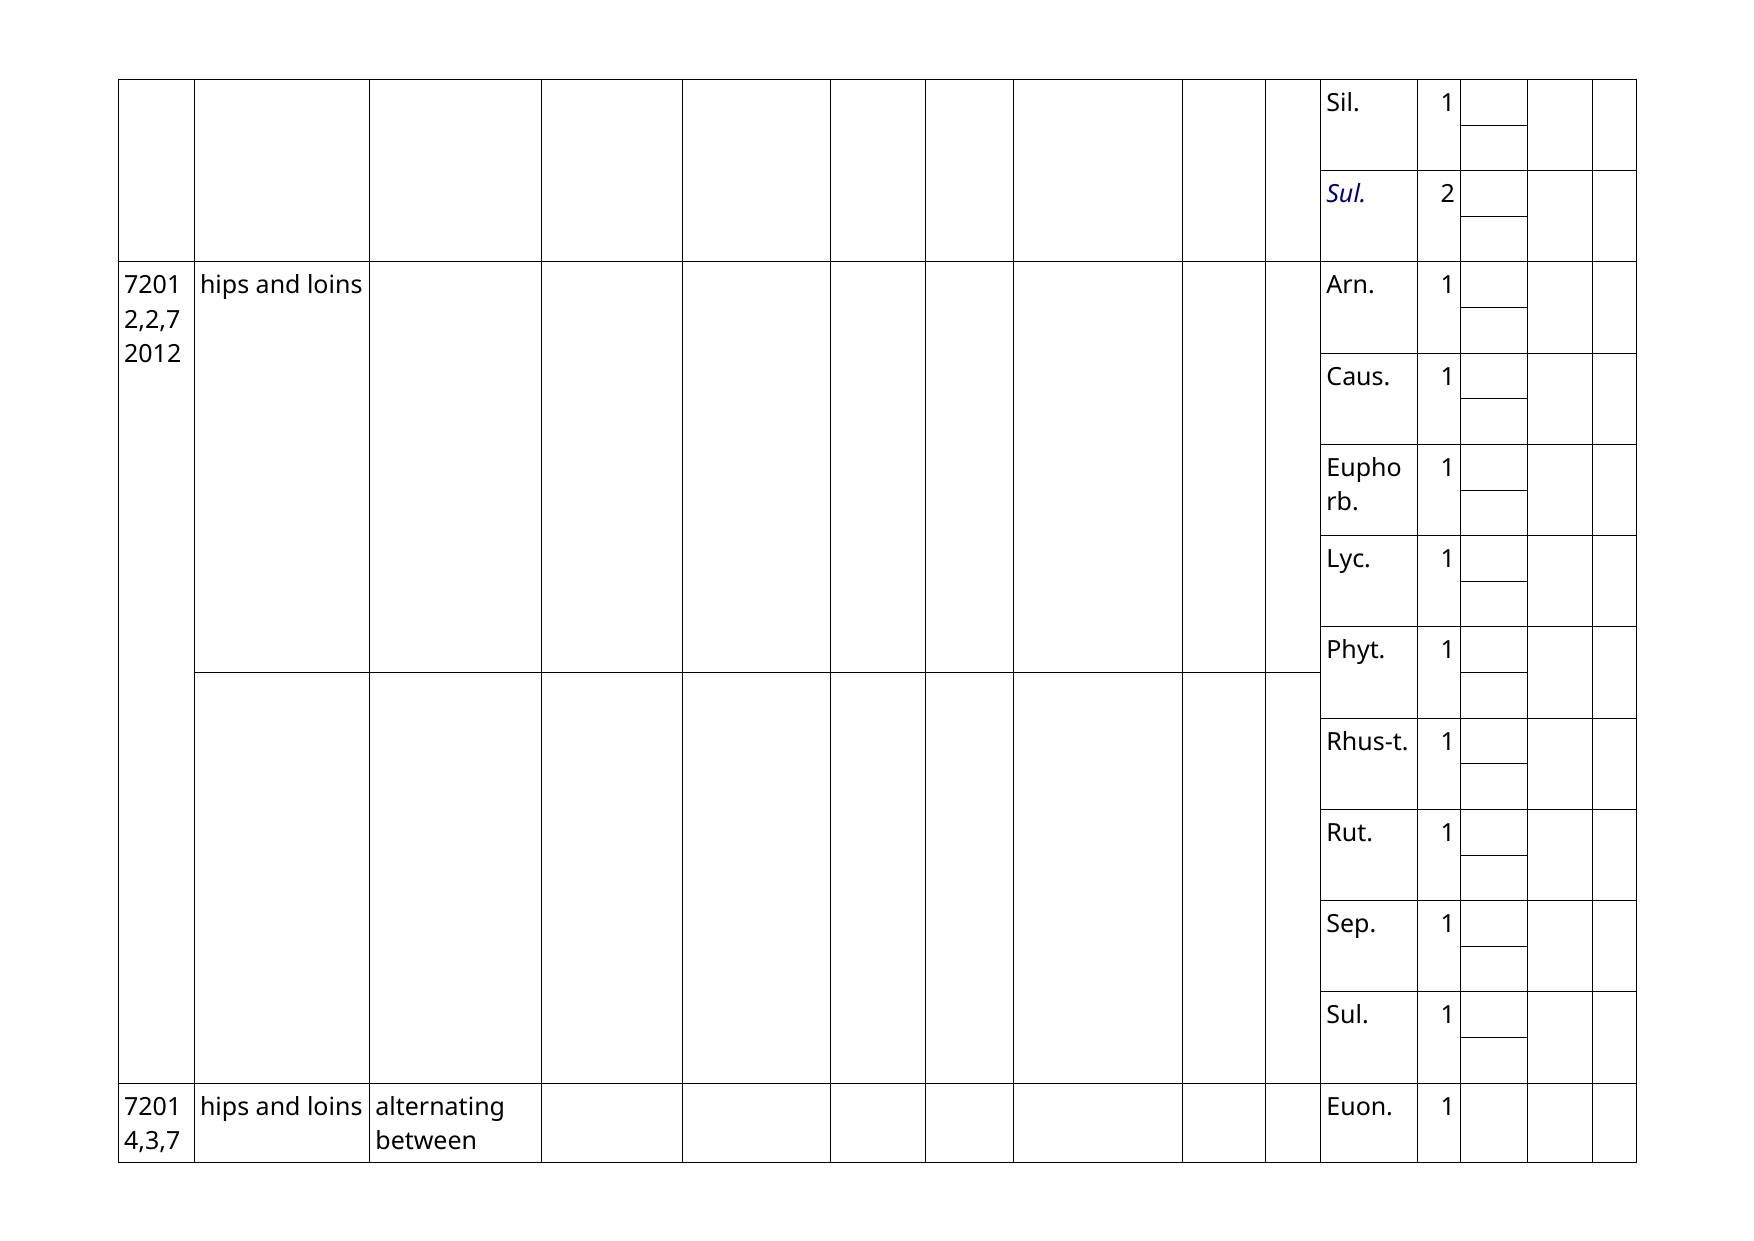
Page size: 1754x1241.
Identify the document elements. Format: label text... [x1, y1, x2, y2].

table_cell [370, 673, 541, 1083]
table_cell [1461, 810, 1527, 854]
table_cell Sul. [1321, 171, 1417, 261]
table_cell [1528, 810, 1592, 900]
table_cell 1 [1418, 901, 1460, 991]
table_cell [1461, 627, 1527, 672]
table_cell [1593, 262, 1636, 353]
table_cell [831, 1084, 925, 1162]
table_cell [1461, 1084, 1527, 1162]
table_cell 72012,2,72012 [119, 262, 194, 1083]
table_cell [370, 262, 541, 672]
table_cell [1461, 491, 1527, 535]
table_cell [683, 80, 830, 261]
table_cell [1461, 171, 1527, 216]
table_cell 1 [1418, 354, 1460, 444]
table_cell [1528, 262, 1592, 353]
table_cell [370, 80, 541, 261]
table_cell [1461, 719, 1527, 763]
table_cell [1593, 627, 1636, 718]
table_cell [683, 262, 830, 672]
table_cell [1461, 764, 1527, 809]
table_cell [1528, 171, 1592, 261]
table_cell [1528, 80, 1592, 170]
table_cell [1528, 992, 1592, 1083]
table_cell 1 [1418, 992, 1460, 1083]
table_cell [1461, 1038, 1527, 1083]
table_cell [1593, 80, 1636, 170]
table_cell [542, 673, 682, 1083]
table_cell [831, 262, 925, 672]
table_cell Sep. [1321, 901, 1417, 991]
table_cell Sil. [1321, 80, 1417, 170]
table_cell [119, 80, 194, 261]
table_cell [1014, 80, 1182, 261]
table_cell [1528, 901, 1592, 991]
table_cell 1 [1418, 810, 1460, 900]
table_cell [1593, 992, 1636, 1083]
table_cell [1528, 536, 1592, 626]
table_cell 1 [1418, 1084, 1460, 1162]
table_cell [542, 262, 682, 672]
table_cell Euon. [1321, 1084, 1417, 1162]
table_cell [1266, 262, 1320, 672]
table_cell Rut. [1321, 810, 1417, 900]
table_cell [1593, 354, 1636, 444]
table_cell [1461, 80, 1527, 124]
table_cell Arn. [1321, 262, 1417, 353]
table_cell Euphorb. [1321, 445, 1417, 535]
table_cell [1461, 992, 1527, 1037]
table_cell [926, 80, 1013, 261]
table_cell [1183, 673, 1265, 1083]
table_cell [1528, 354, 1592, 444]
table_cell [1593, 445, 1636, 535]
table_cell [1593, 901, 1636, 991]
table_cell [1266, 80, 1320, 261]
table_cell [1014, 673, 1182, 1083]
table_cell [1461, 354, 1527, 398]
table_cell [195, 80, 369, 261]
table_cell 72014,3,7 [119, 1084, 194, 1162]
table_cell [683, 1084, 830, 1162]
table_cell [1183, 1084, 1265, 1162]
table_cell Caus. [1321, 354, 1417, 444]
table_cell [1461, 399, 1527, 444]
table_cell 1 [1418, 627, 1460, 718]
table_cell [1461, 308, 1527, 353]
table_cell [195, 673, 369, 1083]
table_cell [1461, 217, 1527, 261]
table_cell [1461, 856, 1527, 900]
table_cell [1528, 1084, 1592, 1162]
table_cell [1461, 445, 1527, 489]
table_cell [683, 673, 830, 1083]
table_cell [1461, 126, 1527, 170]
table_cell [1461, 262, 1527, 307]
table_cell 1 [1418, 445, 1460, 535]
table_cell 1 [1418, 536, 1460, 626]
table_cell [831, 80, 925, 261]
table_cell [1461, 673, 1527, 718]
table_cell [926, 262, 1013, 672]
table_cell alternating between [370, 1084, 541, 1162]
table_cell [1461, 901, 1527, 946]
table_cell hips and loins [195, 262, 369, 672]
table_cell [831, 673, 925, 1083]
table_cell [1014, 1084, 1182, 1162]
table_cell [1528, 719, 1592, 809]
table_cell [1461, 947, 1527, 991]
table_cell Phyt. [1321, 627, 1417, 718]
table_cell [1014, 262, 1182, 672]
table_cell [1183, 262, 1265, 672]
table_cell [542, 80, 682, 261]
table_cell 1 [1418, 262, 1460, 353]
table_cell [1461, 582, 1527, 626]
table_cell 1 [1418, 719, 1460, 809]
table_cell [1593, 1084, 1636, 1162]
table_cell [1266, 673, 1320, 1083]
table_cell [1183, 80, 1265, 261]
table_cell Lyc. [1321, 536, 1417, 626]
table_cell [1461, 536, 1527, 581]
table_cell [1266, 1084, 1320, 1162]
table_cell [1593, 171, 1636, 261]
table_cell [542, 1084, 682, 1162]
table_cell [1528, 627, 1592, 718]
table_cell 1 [1418, 80, 1460, 170]
table_cell [1528, 445, 1592, 535]
table_cell [1593, 810, 1636, 900]
table_cell [1593, 536, 1636, 626]
table_cell hips and loins [195, 1084, 369, 1162]
table_cell [926, 1084, 1013, 1162]
table_cell [926, 673, 1013, 1083]
table_cell Sul. [1321, 992, 1417, 1083]
table_cell 2 [1418, 171, 1460, 261]
table_cell [1593, 719, 1636, 809]
table_cell Rhus-t. [1321, 719, 1417, 809]
